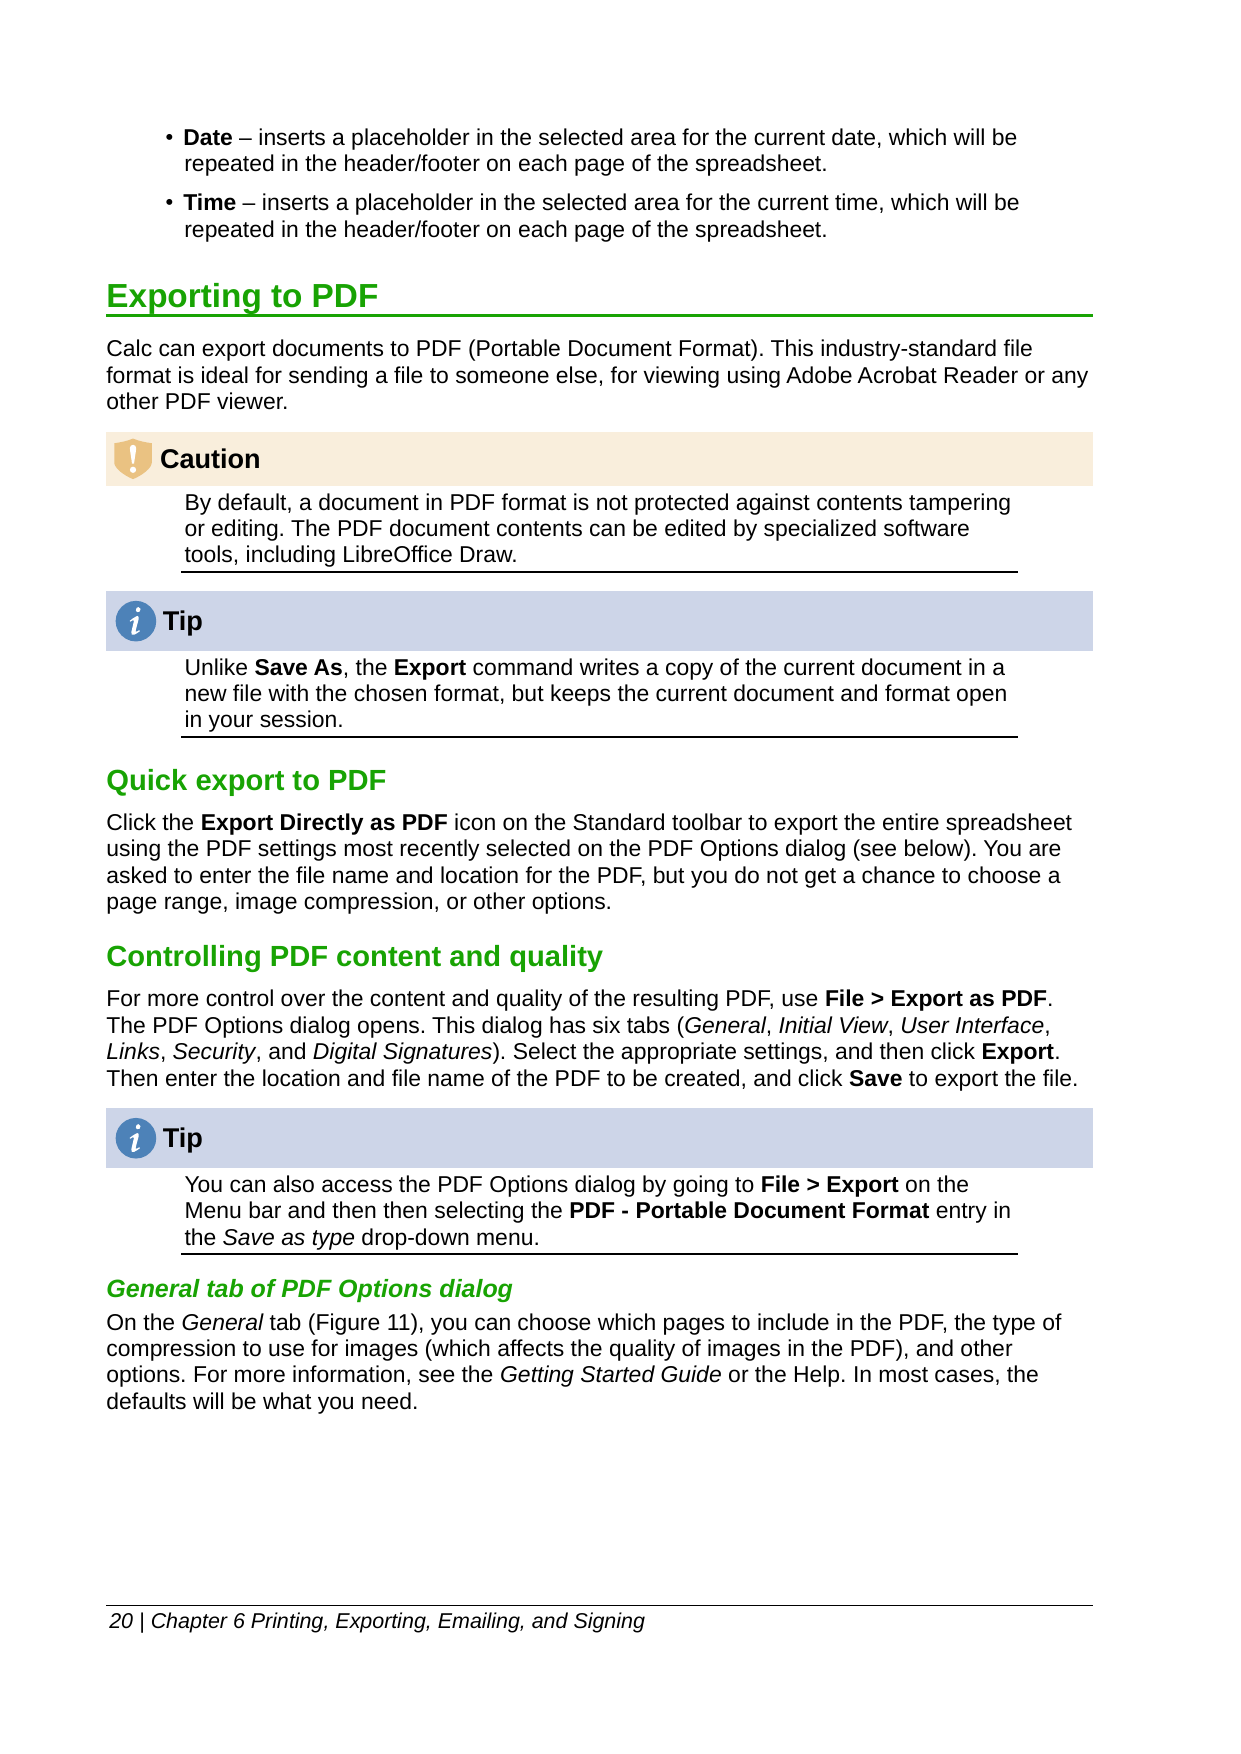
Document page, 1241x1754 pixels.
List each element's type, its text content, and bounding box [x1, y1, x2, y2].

subtitle Caution [106, 432, 1093, 486]
text Click the Export Directly as PDF icon on the Standard toolbar to export the entire spreadsheet using the PDF settings most recently selected on the PDF Options dialog (see below). You are asked to enter the file name and location for the PDF, but you do not get a chance to choose a page range, image compression, or other options. [106, 809, 1093, 914]
subtitle Tip [106, 1108, 1093, 1168]
text Calc can export documents to PDF (Portable Document Format). This industry-standard file format is ideal for sending a file to someone else, for viewing using Adobe Acrobat Reader or any other PDF viewer. [106, 335, 1093, 414]
list Time – inserts a placeholder in the selected area for the current time, which will be repeated in the header/footer on each page of the spreadsheet. [162, 186, 1093, 245]
text On the General tab (Figure 11), you can choose which pages to include in the PDF, the type of compression to use for images (which affects the quality of images in the PDF), and other options. For more information, see the Getting Started Guide or the Help. In most cases, the defaults will be what you need. [106, 1309, 1093, 1414]
subtitle Controlling PDF content and quality [106, 939, 1093, 973]
text You can also access the PDF Options dialog by going to File > Export on the Menu bar and then then selecting the PDF - Portable Document Format entry in the Save as type drop-down menu. [181, 1168, 1018, 1253]
list Date – inserts a placeholder in the selected area for the current date, which will be repeated in the header/footer on each page of the spreadsheet. [162, 121, 1093, 177]
subtitle General tab of PDF Options dialog [106, 1274, 1093, 1302]
text By default, a document in PDF format is not protected against contents tampering or editing. The PDF document contents can be edited by specialized software tools, including LibreOffice Draw. [181, 486, 1018, 571]
subtitle Exporting to PDF [106, 276, 1093, 314]
text For more control over the content and quality of the resulting PDF, use File > Export as PDF. The PDF Options dialog opens. This dialog has six tabs (General, Initial View, User Interface, Links, Security, and Digital Signatures). Select the appropriate settings, and then click Export. Then enter the location and file name of the PDF to be created, and click Save to export the file. [106, 985, 1093, 1091]
subtitle Quick export to PDF [106, 763, 1093, 796]
text Unlike Save As, the Export command writes a copy of the current document in a new file with the chosen format, but keeps the current document and format open in your session. [181, 651, 1018, 736]
subtitle Tip [106, 591, 1093, 651]
